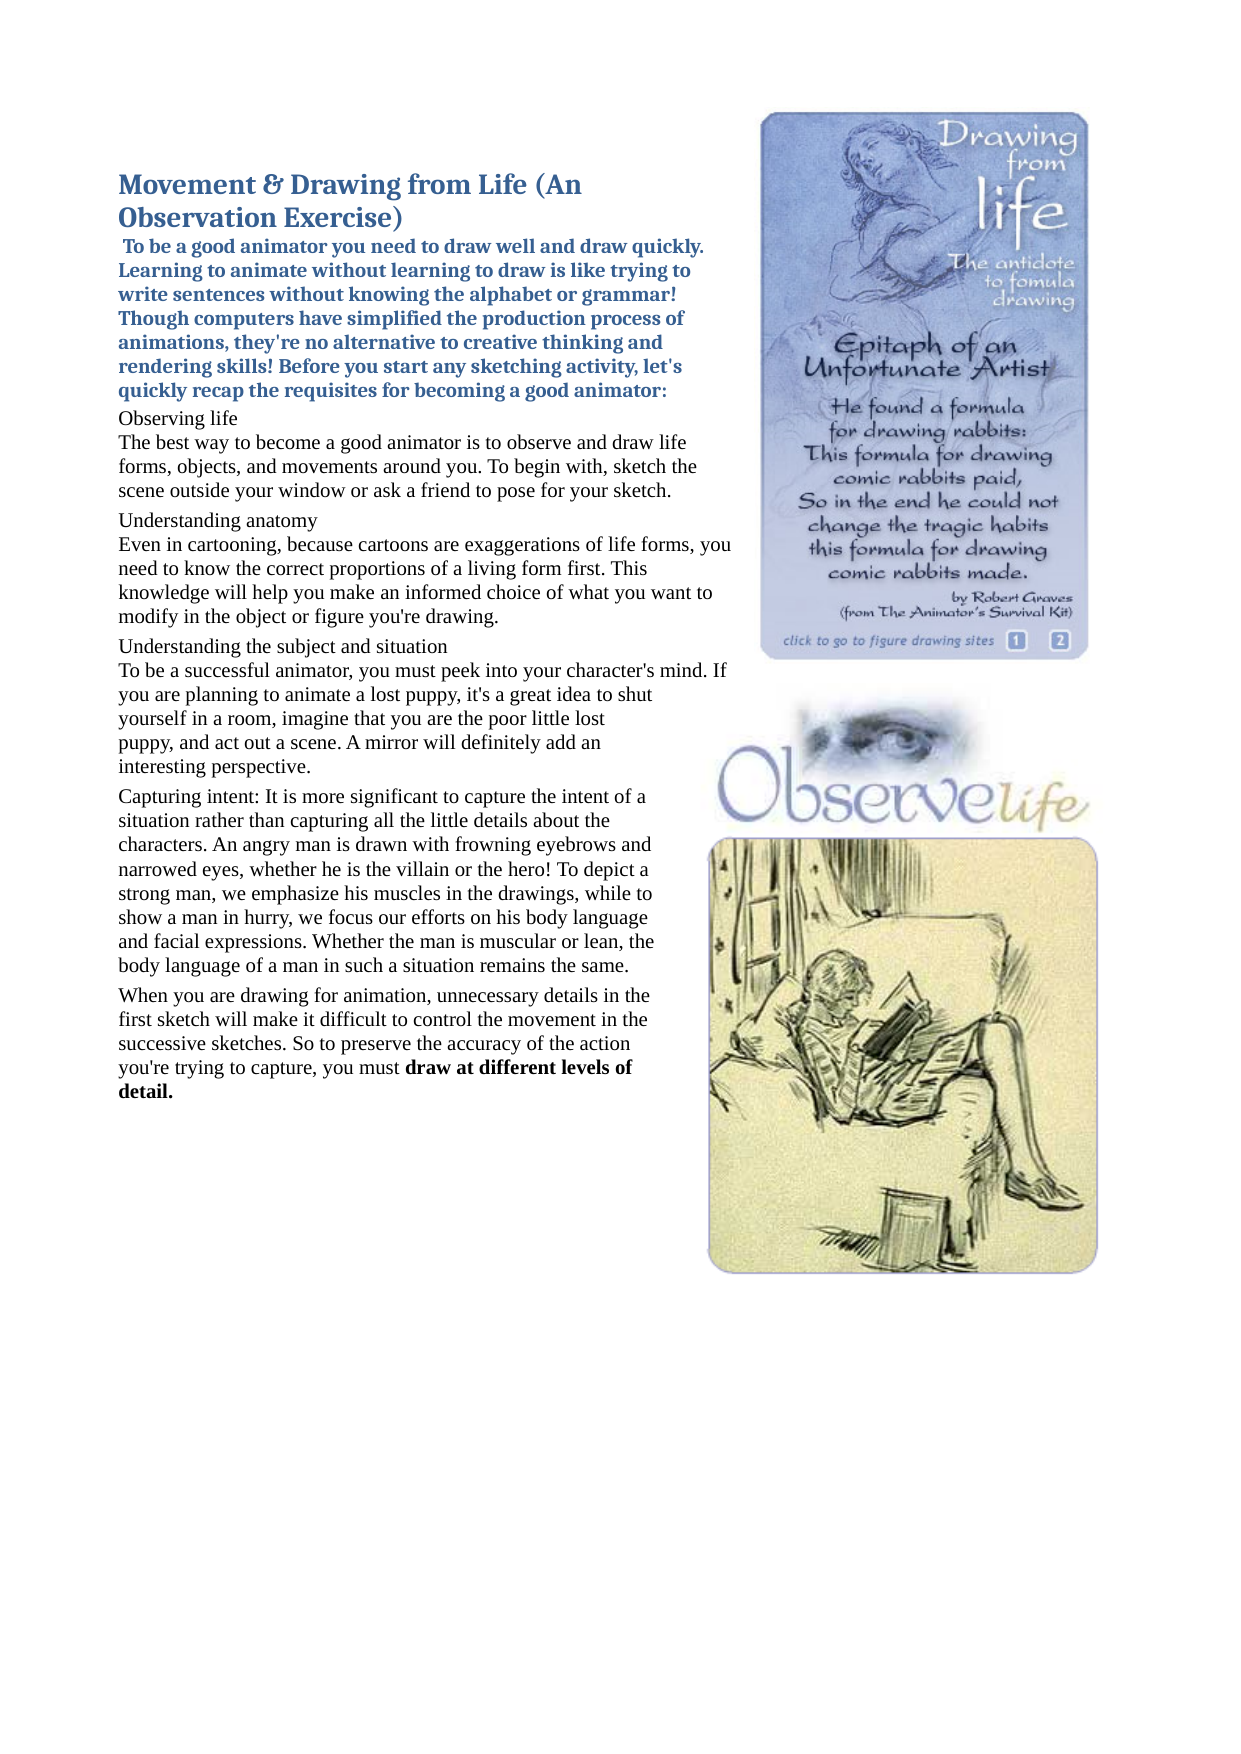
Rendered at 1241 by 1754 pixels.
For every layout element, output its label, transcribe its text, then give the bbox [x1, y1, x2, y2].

subtitle Observing life The best way to become a good animator is to observe and draw life forms, objects, and movements around you. To begin with, sketch the scene outside your window or ask a friend to pose for your sketch. [118, 406, 754, 502]
subtitle Understanding the subject and situation To be a successful animator, you must peek into your character's mind. If you are planning to animate a lost puppy, it's a great idea to shut yourself in a room, imagine that you are the poor little lost puppy, and act out a scene. A mirror will definitely add an interesting perspective. [118, 634, 1122, 778]
subtitle Movement & Drawing from Life (An Observation Exercise) To be a good animator you need to draw well and draw quickly. Learning to animate without learning to draw is like trying to write sentences without knowing the alphabet or grammar! Though computers have simplified the production process of animations, they're no alternative to creative thinking and rendering skills! Before you start any sketching activity, let's quickly recap the requisites for becoming a good animator: [118, 168, 754, 403]
text When you are drawing for animation, unnecessary details in the first sketch will make it difficult to control the movement in the successive sketches. So to preserve the accuracy of the action you're trying to capture, you must draw at different levels of detail. [118, 983, 679, 1103]
picture [754, 107, 1095, 665]
text Capturing intent: It is more significant to capture the intent of a situation rather than capturing all the little details about the characters. An angry man is drawn with frowning eyebrows and narrowed eyes, whether he is the villain or the hero! To depict a strong man, we emphasize his muscles in the drawings, while to show a man in hurry, we focus our efforts on his body language and facial expressions. Whether the man is muscular or lean, the body language of a man in such a situation remains the same. [118, 784, 679, 977]
picture [679, 683, 1106, 1282]
subtitle Understanding anatomy Even in cartooning, because cartoons are exaggerations of life forms, you need to know the correct proportions of a living form first. This knowledge will help you make an informed choice of what you want to modify in the object or figure you're drawing. [118, 508, 754, 628]
